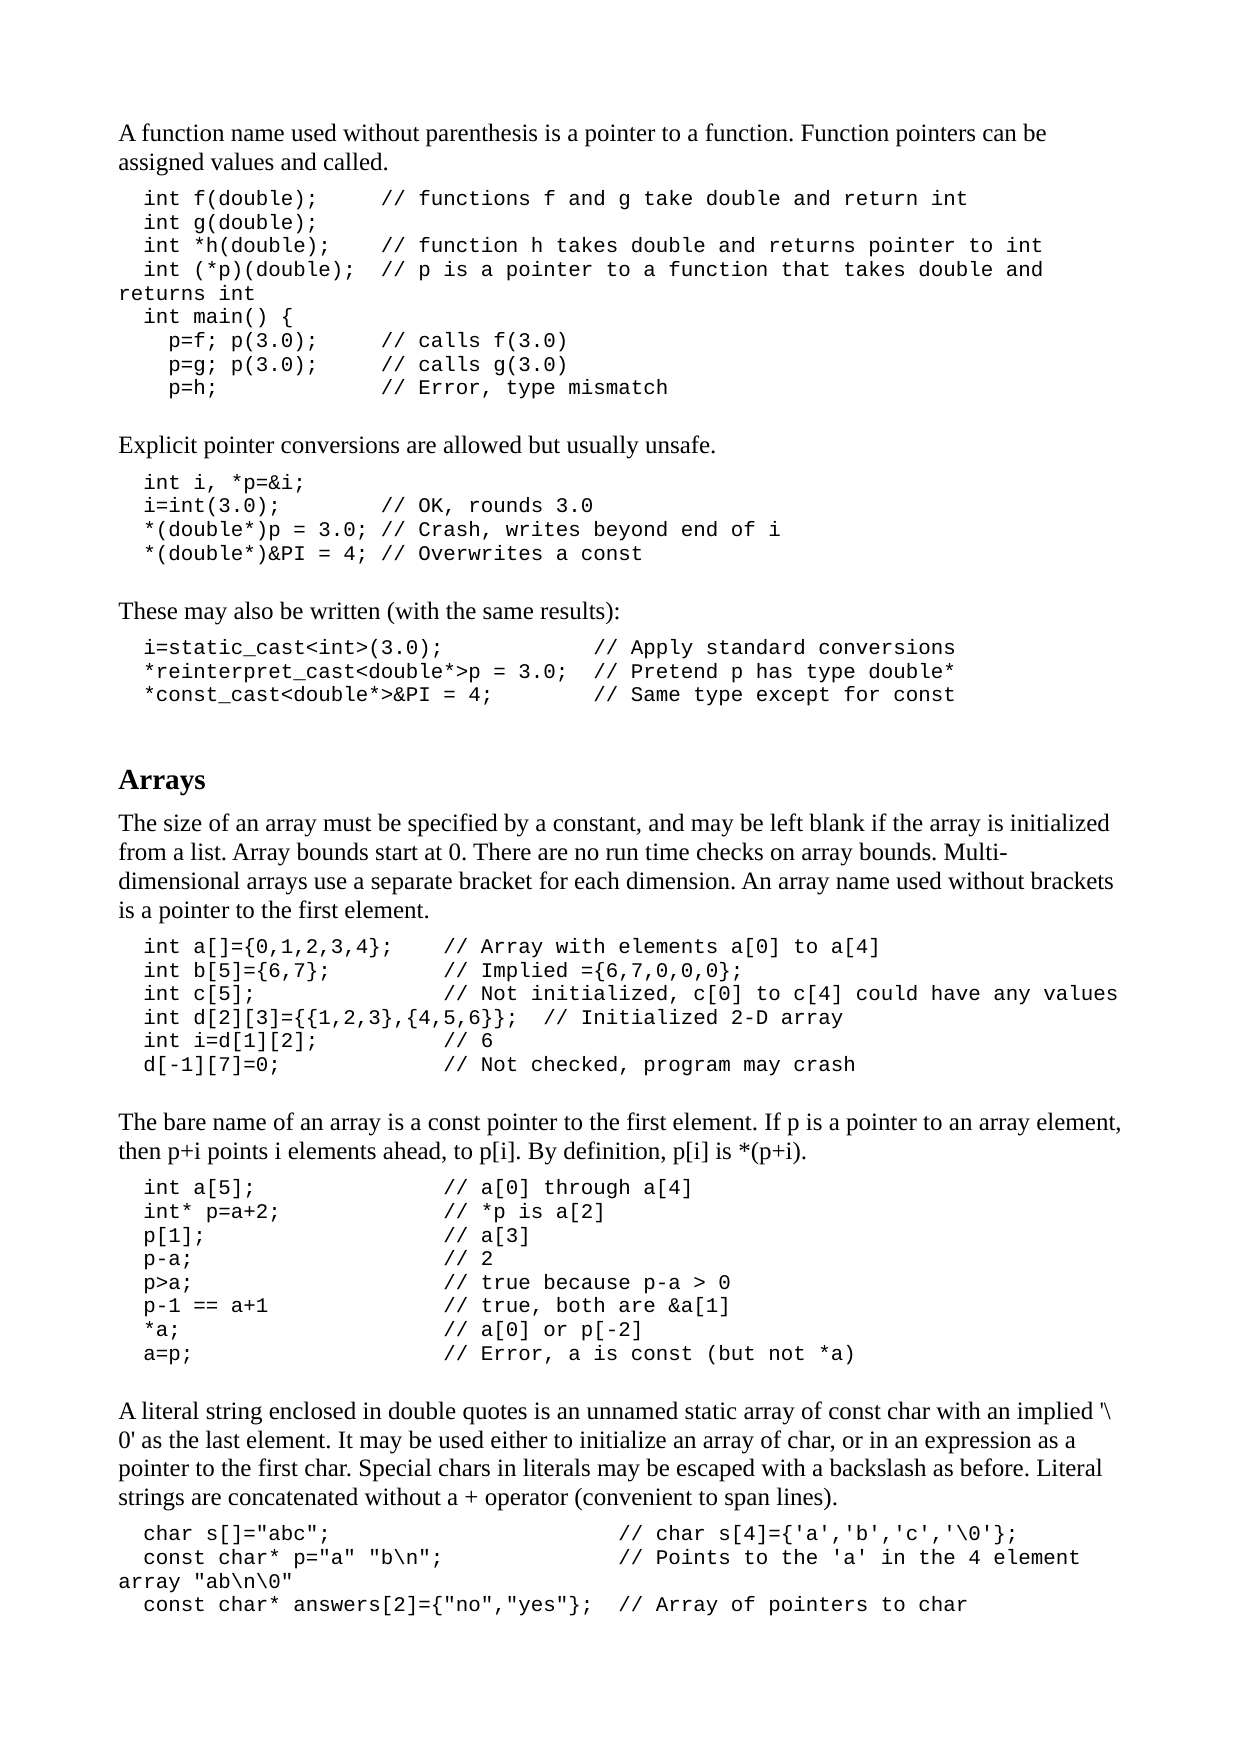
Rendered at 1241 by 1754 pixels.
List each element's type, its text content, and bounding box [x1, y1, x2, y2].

text p=f; p(3.0); // calls f(3.0) [118, 330, 1122, 354]
text int i, *p=&i; [118, 472, 1122, 495]
text const char* p="a" "b\n"; // Points to the 'a' in the 4 element array "ab\n\0" [118, 1547, 1122, 1594]
text A literal string enclosed in double quotes is an unnamed static array of const char with an implied '\0' as the last element. It may be used either to initialize an array of char, or in an expression as a pointer to the first char. Special chars in literals may be escaped with a backslash as before. Literal strings are concatenated without a + operator (convenient to span lines). [118, 1396, 1122, 1511]
text *(double*)p = 3.0; // Crash, writes beyond end of i [118, 519, 1122, 543]
text *const_cast<double*>&PI = 4; // Same type except for const [118, 684, 1122, 708]
text char s[]="abc"; // char s[4]={'a','b','c','\0'}; [118, 1523, 1122, 1547]
text i=int(3.0); // OK, rounds 3.0 [118, 495, 1122, 519]
text i=static_cast<int>(3.0); // Apply standard conversions [118, 637, 1122, 661]
text int c[5]; // Not initialized, c[0] to c[4] could have any values [118, 983, 1122, 1007]
text int* p=a+2; // *p is a[2] [118, 1201, 1122, 1224]
text The bare name of an array is a const pointer to the first element. If p is a pointer to an array element, then p+i points i elements ahead, to p[i]. By definition, p[i] is *(p+i). [118, 1107, 1122, 1165]
text *reinterpret_cast<double*>p = 3.0; // Pretend p has type double* [118, 661, 1122, 684]
text *(double*)&PI = 4; // Overwrites a const [118, 543, 1122, 566]
text p>a; // true because p-a > 0 [118, 1272, 1122, 1296]
text Explicit pointer conversions are allowed but usually unsafe. [118, 430, 1122, 459]
text d[-1][7]=0; // Not checked, program may crash [118, 1054, 1122, 1078]
text p=h; // Error, type mismatch [118, 377, 1122, 401]
text A function name used without parenthesis is a pointer to a function. Function pointers can be assigned values and called. [118, 118, 1122, 176]
text These may also be written (with the same results): [118, 596, 1122, 624]
text p-1 == a+1 // true, both are &a[1] [118, 1296, 1122, 1319]
text int b[5]={6,7}; // Implied ={6,7,0,0,0}; [118, 959, 1122, 983]
text int a[5]; // a[0] through a[4] [118, 1177, 1122, 1201]
text The size of an array must be specified by a constant, and may be left blank if the array is initialized from a list. Array bounds start at 0. There are no run time checks on array bounds. Multi-dimensional arrays use a separate bracket for each dimension. An array name used without brackets is a pointer to the first element. [118, 808, 1122, 923]
text p[1]; // a[3] [118, 1224, 1122, 1248]
text p-a; // 2 [118, 1248, 1122, 1272]
text int main() { [118, 306, 1122, 330]
text a=p; // Error, a is const (but not *a) [118, 1343, 1122, 1366]
text *a; // a[0] or p[-2] [118, 1319, 1122, 1343]
text int d[2][3]={{1,2,3},{4,5,6}}; // Initialized 2-D array [118, 1007, 1122, 1031]
text int g(double); [118, 212, 1122, 235]
text int (*p)(double); // p is a pointer to a function that takes double and returns int [118, 259, 1122, 306]
text int i=d[1][2]; // 6 [118, 1031, 1122, 1054]
subtitle Arrays [118, 762, 1122, 796]
text int *h(double); // function h takes double and returns pointer to int [118, 235, 1122, 259]
text const char* answers[2]={"no","yes"}; // Array of pointers to char [118, 1594, 1122, 1618]
text int a[]={0,1,2,3,4}; // Array with elements a[0] to a[4] [118, 936, 1122, 959]
text int f(double); // functions f and g take double and return int [118, 188, 1122, 212]
text p=g; p(3.0); // calls g(3.0) [118, 354, 1122, 377]
